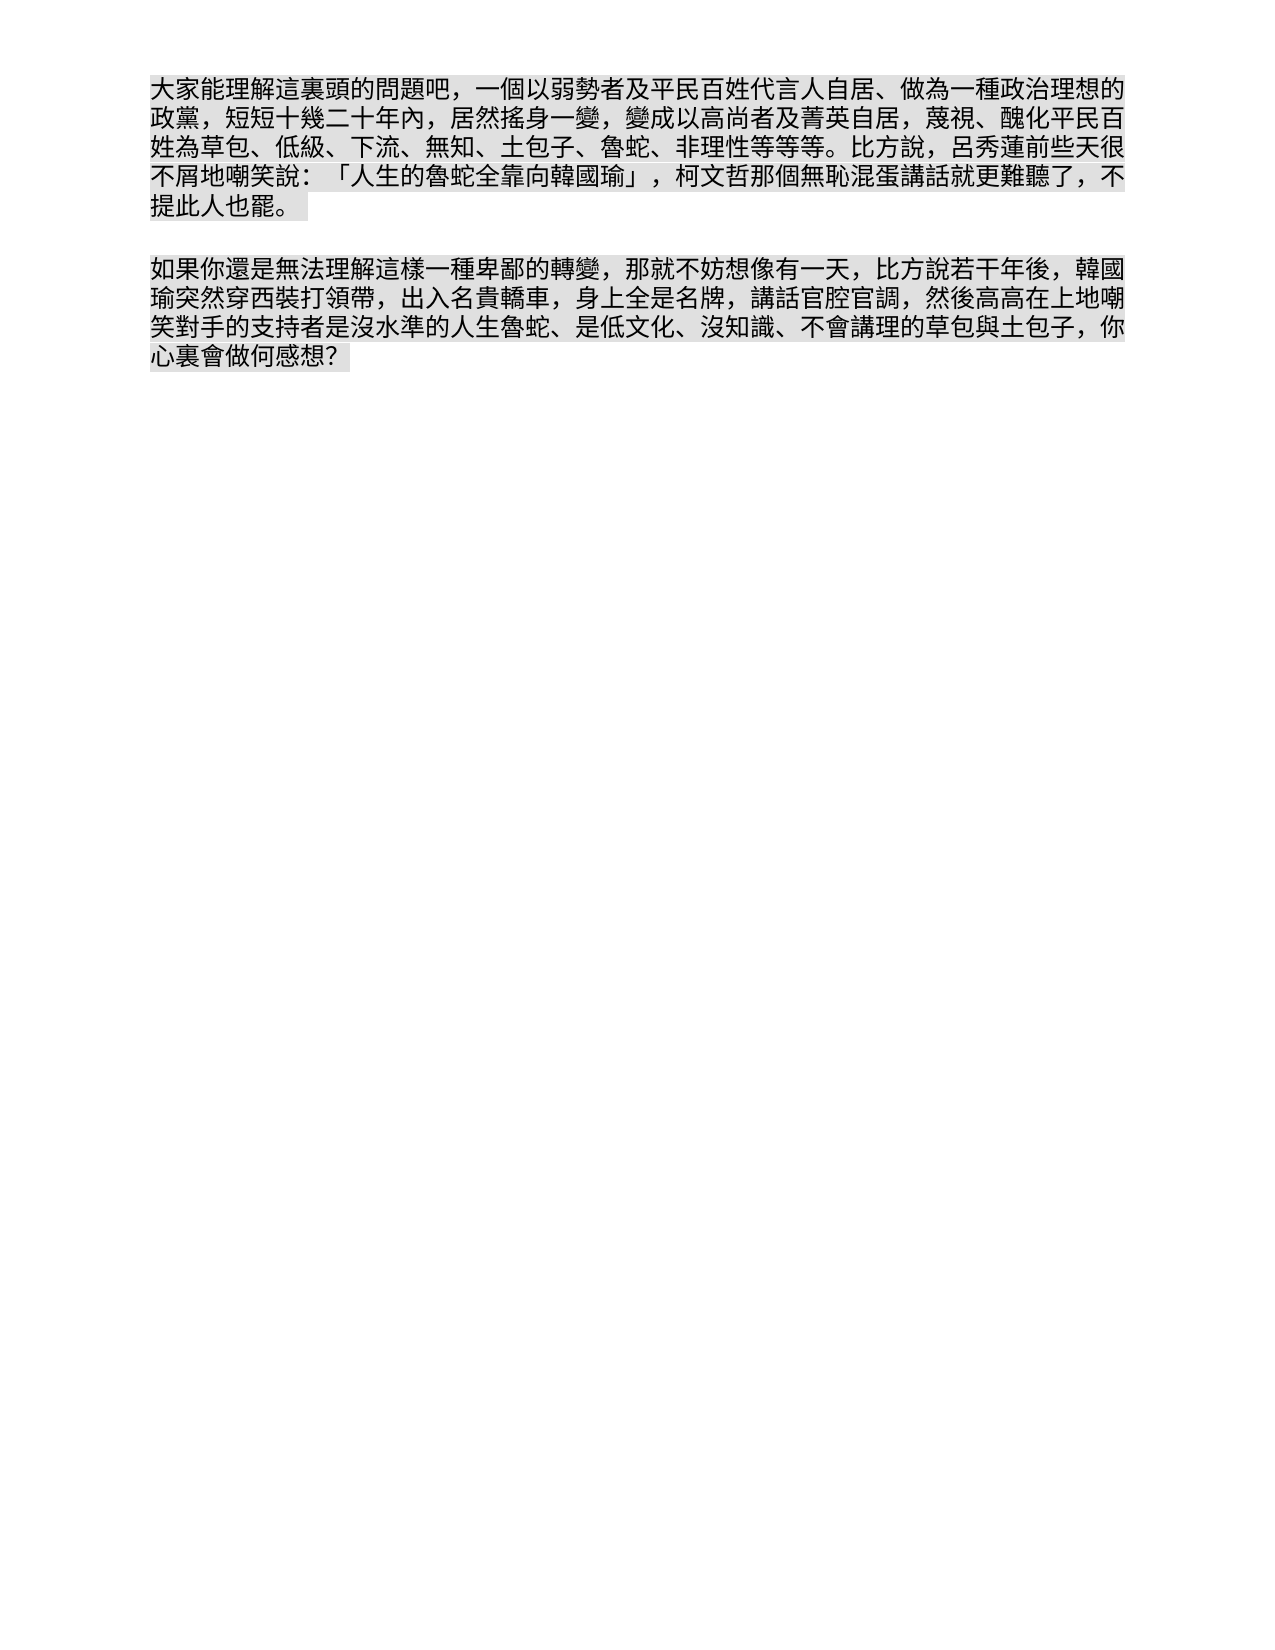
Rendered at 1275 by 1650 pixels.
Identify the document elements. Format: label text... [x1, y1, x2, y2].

text 卡韓政變 (127)：從前，有個民進黨 陳真 2019. 07. 29. 從前，有個台南市長叫蘇南成，參選之前是國民黨，參選時因為沒被提名，搖身一變，變成 "黨外"，大罵國民黨；選上之後，居然又變回國民黨；後來深獲蔣經國賞識，派來高雄當市長 (那時候院轄市市長採直接官派)；翻雲覆雨，言行反覆，一下說這樣，一下說那樣，李敖因此給他封了一個很難聽的外號。 蘇南成當選台南市長時應該差不多是1977年，我剛念國中，常跑去聽演講，幾乎每一場都參加；萬人空巷，眾人情緒沸騰。至於講了些什麼，我只記得一些關鍵字，其中之一就是 "疼惜咱賺食人"(台語 "照顧咱們勞動者" 之意)，把國民黨講得像個人渣黨似的。我還記得投票前夕，蘇南成揚言，如果國民黨膽敢做票，就要帶領大家去火燒國民黨台南市黨部。 兩年後，1979年，發生美麗島事件，黨外人士被一網打盡，唯有蘇南成等極少數人安然無恙。不但安然無恙，蘇南成還痛罵美麗島人士為 "暴徒"。不久之後，重回國民黨，官位從此步步高升。後來，綠營崛起，阿扁上台，蘇南成又變成綠的了。忽藍忽綠，進進出出，令人眼花撩亂。 這還沒什麼。最不可思議的是，就如同阿扁，蘇南成選前三句不離 "關心咱賺食人"，"永遠要和弱勢者站在一起"，"對抗腐敗的國民黨"，選後卻開始打壓弱勢，"整頓" 攤販，視其基本生計如無物，強制遷移民族路夜市，並且重新加入 "腐敗墮落的國民黨"。 從其言行，你就能理解為何李敖封他是 "台灣第一不要臉"。李敖說： 「蘇南成出身國民黨又出賣國民黨，投身黨外又出賣黨外，側身黑社會又出賣黑社會，十多年下來，又回頭重啃國民黨的一對隆乳，有奶就是娘的表演『浪子回頭』...他的當選，象徵著國民黨的沒落、黨外的沒落、和現實主義的抬頭」。 不過，蘇南成若地下有知，肯定會覺得很不公平，就連我也沒法認同李敖對他的惡評，因其所作所為跟後來的民進黨哪能相比？民進黨的卑鄙與貪婪，千百萬倍都不只。蘇南成好歹還戮力從公 (成立 "馬上辦中心" 及夜間辦公等等)，而且應該 "還算清廉" (但我不確定)。而如今的整個民進黨，一切作為可以用三個詞來概括，一是大撈特撈，二是無所不騙，三是雞犬昇天；吃相非常難看，毫無廉恥。尤有甚者，每天炒作仇中反華與兩岸衝突來騙選票，一到選舉就是抹黑造謠出奧步，基本上就是一個犯罪集團。 從蘇南成被李敖取綽號的例子，你就可以知道短短三十多年，所謂反對陣營或反對黨 (亦即民進黨) 之道德淪喪的嚴重程度。如果用現在幾乎毫無廉恥的道德水平來看待蘇南成，他根本一點也不特別惡劣，甚至若以正面評價之，仍然說得過去，畢竟他雖游走藍綠，但仍然在大方向做了許多有利於大眾之事。 民進黨卻根本不是這樣；好話說盡，壞事做絕，製造族群衝突及犧牲眾人長遠福祉來撈取個人權位與暴利，完全就是一個人渣黨。 現在的人普遍缺乏歷史感，只看眼前，卻不清楚過去，因此在很多事情上很難看出問題本質。比方說，早期的民進黨或是更早的黨外，"弱勢者" 三個字極其神聖無比，致力與基層百姓一起生活與打拼，以之為榮，謂之草根運動。簡單說就是：政治之一切作為與理想，無非就是應以平民百姓與弱勢者之基本權益為優先。 "永遠與弱勢者站在一起" 基本上就是整個所謂反對運動對抗 "腐敗墮落的國民黨權貴" 之主要精神所在。每一場抗議，每一次選舉，都是圍繞著這樣一個基本理念，歌頌勞動者與受薪階級的辛苦與偉大，不捨各種弱勢族群在社會發展中淪為政治權貴撈取暴利的犧牲品。 舊國民黨很厲害，於是就給這樣一個政治理想扣上一頂 "反商、反智、反發展" 的污名化大帽子，經常藉以羞辱黨外支持群眾就是一群流氓，一群混混，一群社會邊緣人，一群沒有良好職業、沒有理性、無知無識、狂熱非理性、見識膚淺、動輒打架罵三字經嚼檳榔穿拖鞋隨地吐痰的人。透過主流媒體的洗腦，這樣一種污名化形象，深入人心。特別是在醫院或校園等菁英世界裏，只要一提起黨外，各種根深蒂固的污名化刻板印象，立即鋪天蓋地而來，取代一切有意義的討論。 我常舉個例，舉過 N次了。1991年，林義雄返台定居，並出版了一本書叫做 "去國懷鄉"，寫他過去四年在哈佛、劍橋與日本筑波大學求學與生活的經過。他送了一本給我。 1991年，我在林口長庚工作。有一天，我在醫師研究室讀這本書。一位醫師同事看到了，很不屑，走過身邊時丟下一句話說："你怎麼在看這種書？" 我問他 '這種書是哪種書？" 他說，"就是地痞流氓嘛"。我說，"林義雄不是地痞流氓啊"。 那醫生比我資深，聽我膽敢反駁，頓時發飆，開始數落黨外群眾如何沒水準，並指證歷歷說他親眼看過黨外抗議群眾跳到路邊的車子上亂踩，亂罵政府，一堆人吵吵鬧鬧，不會講道理，只會鬧，很沒水準云云。 這例子是要說，你別以為現在的醫界或校園很綠是一種天然綠，根本沒這回事，而且正好相反；在那個年代，學界、醫界和校園一面倒全是藍的，全是統派，全是敵視黨外，就連林義雄這樣一個當年就被黨外群眾視為人格者的人，依然普遍被污名化為"地痞流氓" 那一類的人，更不用說一般黨外群眾的醜陋形象了。 1998年，林義雄當上民進黨黨主席，為了打破這樣一種反商、反智、無腦、反發展的污名化草包形象，還特別舉辦了一些座談與演講，特別邀請諸如當年的首富王永慶，成為民進黨的座上賓，待之以禮。 實際上，這些調整形象之舉，不能說是假動作，而是真本質；當時的民進黨早已不再高喊什麼 "永遠與弱勢者站在一起"，也不再高歌弱勢者與勞動者的偉大、無辜與神聖，而是開始投入資本家的懷抱，與國民黨爭相與之結盟與掛勾。 我要說的是，歷史真的很像月經，每隔一段時間就來回折磨一趟，時下的綠營與綠媒及一堆無恥文人與政客包括柯文哲、呂秀蓮等等等，居然每天醜化韓流與韓國瑜，把他們打成草包、非理性、土包子等等等，那樣一種醜化方式，完全就是當年舊國民黨醜化黨外群眾的翻版，自命高尚，對於基層民眾非常不屑。 大家能理解這裏頭的問題吧，一個以弱勢者及平民百姓代言人自居、做為一種政治理想的政黨，短短十幾二十年內，居然搖身一變，變成以高尚者及菁英自居，蔑視、醜化平民百姓為草包、低級、下流、無知、土包子、魯蛇、非理性等等等。比方說，呂秀蓮前些天很不屑地嘲笑說：「人生的魯蛇全靠向韓國瑜」，柯文哲那個無恥混蛋講話就更難聽了，不提此人也罷。 如果你還是無法理解這樣一種卑鄙的轉變，那就不妨想像有一天，比方說若干年後，韓國瑜突然穿西裝打領帶，出入名貴轎車，身上全是名牌，講話官腔官調，然後高高在上地嘲笑對手的支持者是沒水準的人生魯蛇、是低文化、沒知識、不會講理的草包與土包子，你心裏會做何感想？ [150, 75, 1125, 372]
